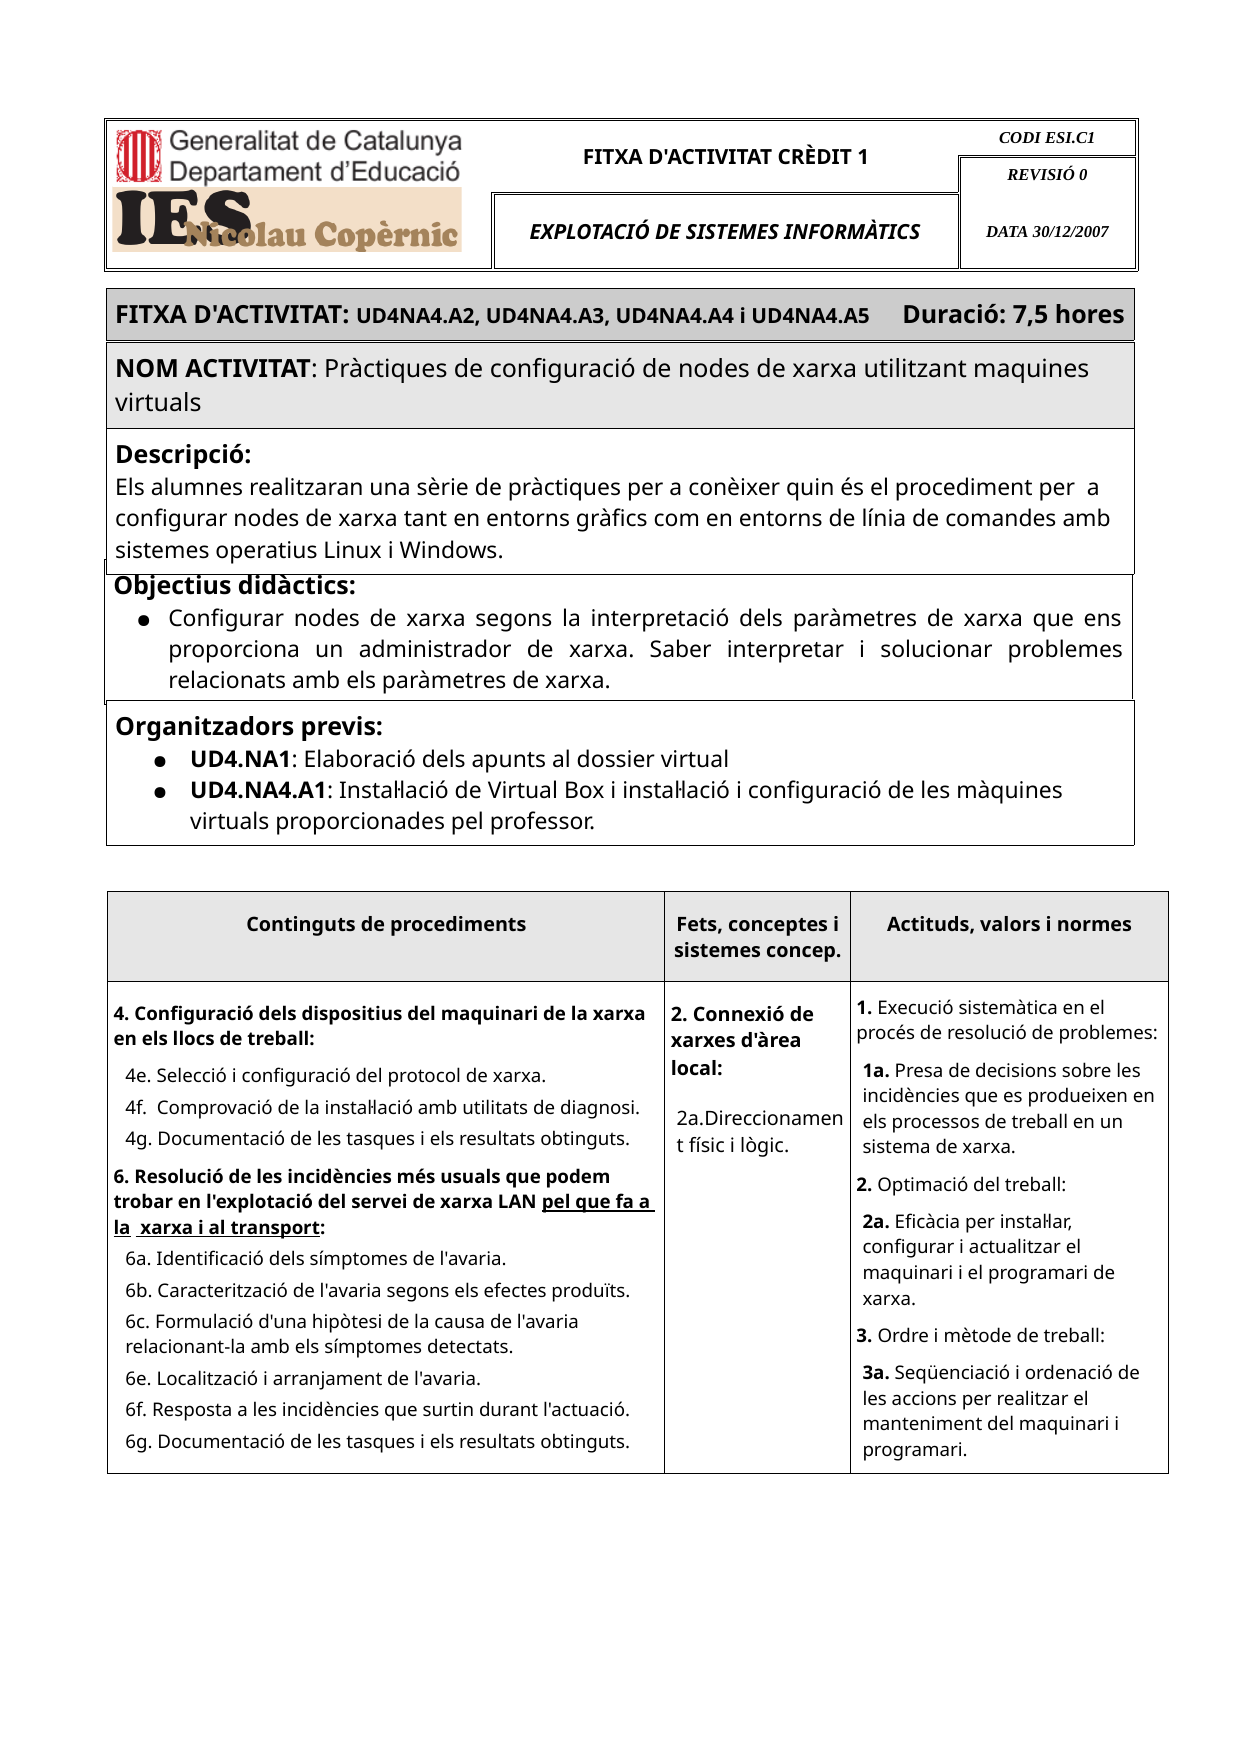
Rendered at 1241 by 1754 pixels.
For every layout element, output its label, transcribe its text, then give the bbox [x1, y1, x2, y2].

text FITXA D'ACTIVITAT: UD4NA4.A2, UD4NA4.A3, UD4NA4.A4 i UD4NA4.A5 Duració: 7,5 hores [115, 297, 1125, 331]
table_header FITXA D'ACTIVITAT CRÈDIT 1 [493, 121, 959, 192]
picture [112, 124, 466, 252]
text Descripció: [115, 437, 1125, 471]
text Objectius didàctics: [113, 575, 1123, 602]
table_header [107, 121, 492, 268]
text Organitzadors previs: [115, 708, 1125, 742]
table_cell 2. Connexió de xarxes d'àrea local: 2a.Direccionament físic i lògic. [665, 982, 850, 1473]
table_cell REVISIÓ 0 [961, 158, 1135, 192]
table_header Fets, conceptes i sistemes concep. [665, 892, 850, 981]
text Els alumnes realitzaran una sèrie de pràctiques per a conèixer quin és el procediment per a configurar nodes de xarxa tant en entorns gràfics com en entorns de línia de comandes amb sistemes operatius Linux i Windows. [115, 471, 1125, 565]
table_cell 1. Execució sistemàtica en el procés de resolució de problemes: 1a. Presa de decisions sobre les incidències que es produeixen en els processos de treball en un sistema de xarxa. 2. Optimació del treball: 2a. Eficàcia per instal·lar, configurar i actualitzar el maquinari i el programari de xarxa. 3. Ordre i mètode de treball: 3a. Seqüenciació i ordenació de les accions per realitzar el manteniment del maquinari i programari. [851, 982, 1168, 1473]
table_header CODI ESI.C1 [959, 121, 1135, 155]
list UD4.NA1: Elaboració dels apunts al dossier virtual [152, 742, 1125, 774]
list UD4.NA4.A1: Instal·lació de Virtual Box i instal·lació i configuració de les màquines virtuals proporcionades pel professor. [152, 774, 1125, 836]
table_header Actituds, valors i normes [851, 892, 1168, 981]
list Configurar nodes de xarxa segons la interpretació dels paràmetres de xarxa que ens proporciona un administrador de xarxa. Saber interpretar i solucionar problemes relacionats amb els paràmetres de xarxa. [136, 602, 1123, 695]
table_header Continguts de procediments [108, 892, 664, 981]
table_cell 4. Configuració dels dispositius del maquinari de la xarxa en els llocs de treball: 4e. Selecció i configuració del protocol de xarxa. 4f. Comprovació de la instal·lació amb utilitats de diagnosi. 4g. Documentació de les tasques i els resultats obtinguts. 6. Resolució de les incidències més usuals que podem trobar en l'explotació del servei de xarxa LAN pel que fa a la xarxa i al transport: 6a. Identificació dels símptomes de l'avaria. 6b. Caracterització de l'avaria segons els efectes produïts. 6c. Formulació d'una hipòtesi de la causa de l'avaria relacionant-la amb els símptomes detectats. 6e. Localització i arranjament de l'avaria. 6f. Resposta a les incidències que surtin durant l'actuació. 6g. Documentació de les tasques i els resultats obtinguts. [108, 982, 664, 1473]
text NOM ACTIVITAT: Pràctiques de configuració de nodes de xarxa utilitzant maquines virtuals [115, 351, 1125, 419]
table_cell DATA 30/12/2007 [961, 192, 1135, 268]
table_cell EXPLOTACIÓ DE SISTEMES INFORMÀTICS [495, 195, 958, 268]
